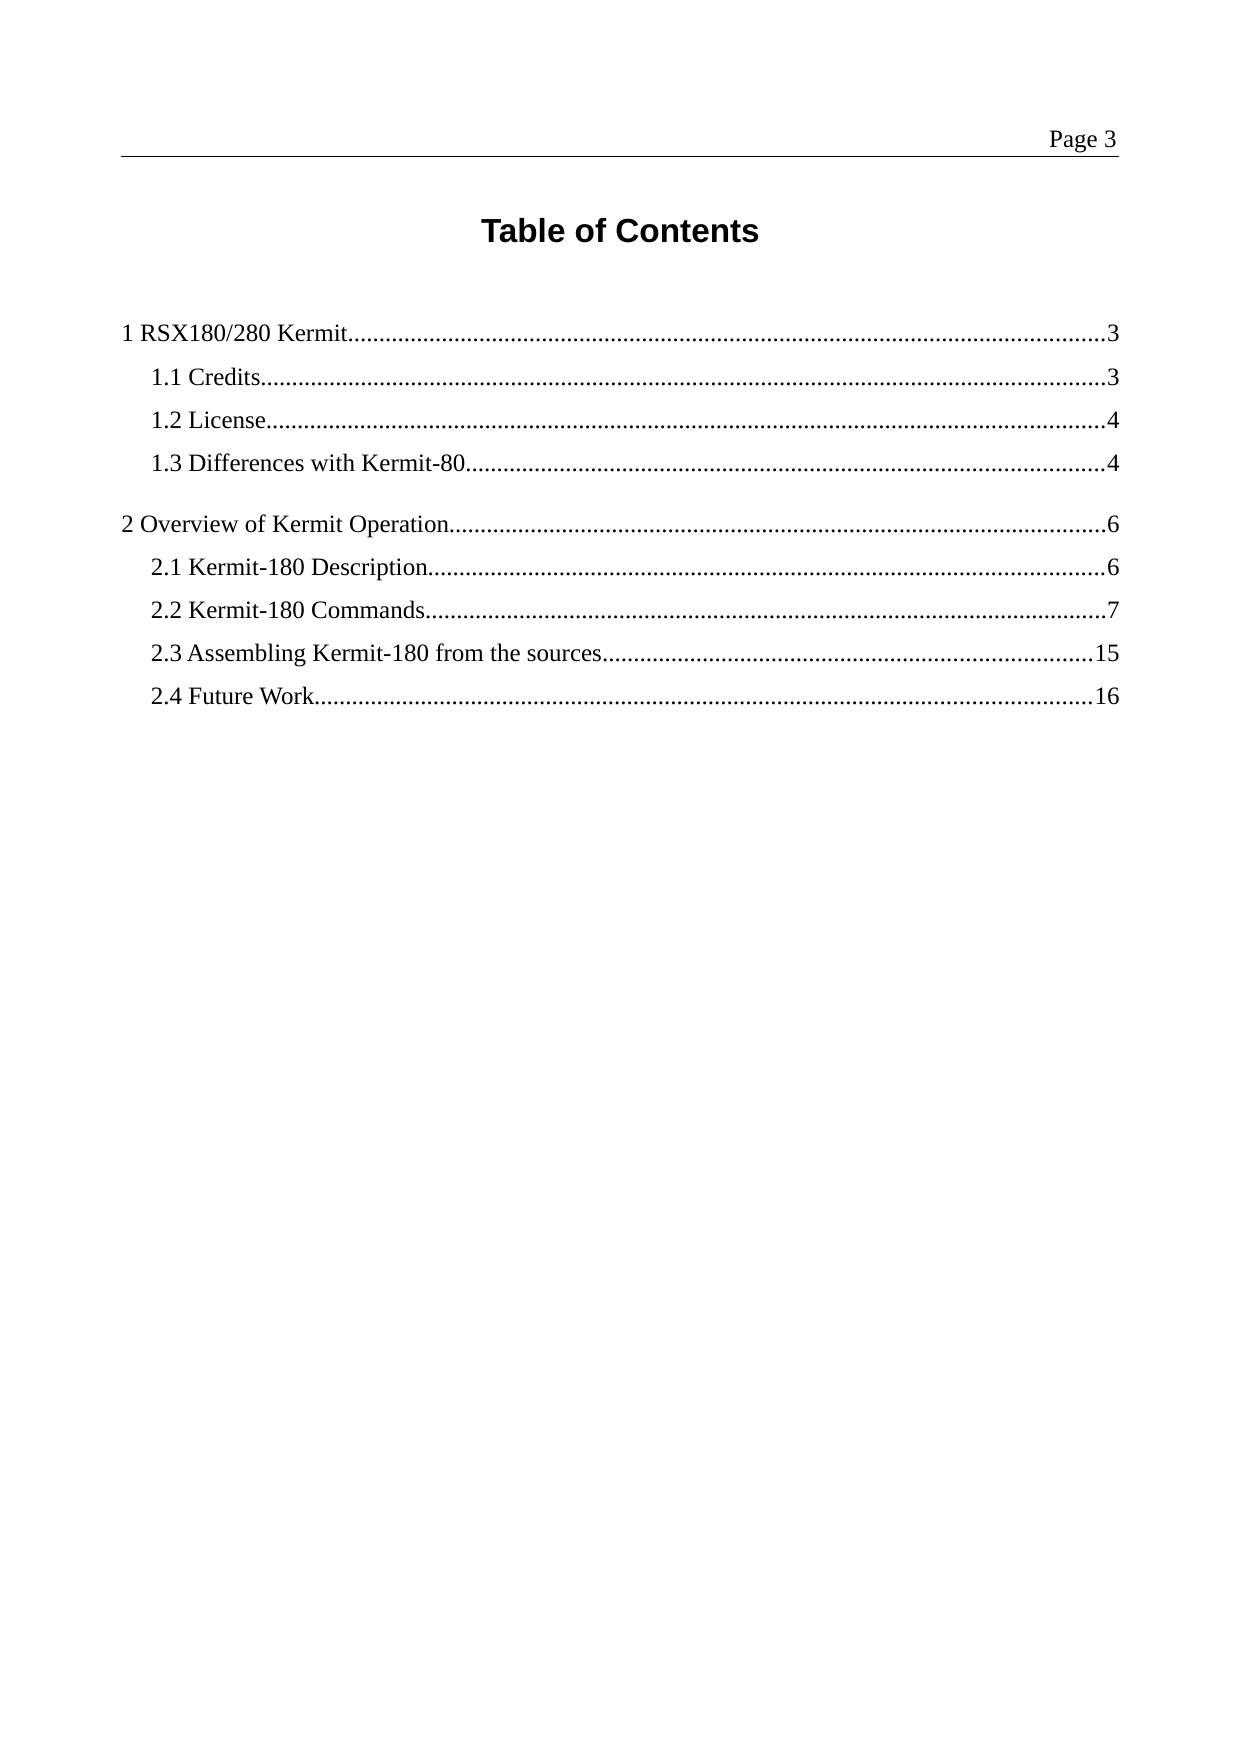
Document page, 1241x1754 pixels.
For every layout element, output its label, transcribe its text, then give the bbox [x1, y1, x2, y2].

subtitle Table of Contents [121, 211, 1119, 249]
text 2.4 Future Work 16 [151, 681, 1119, 710]
text 2.1 Kermit-180 Description 6 [151, 552, 1119, 581]
text 2 Overview of Kermit Operation 6 [121, 509, 1119, 538]
text 1.1 Credits 3 [151, 362, 1119, 390]
text 2.3 Assembling Kermit-180 from the sources 15 [151, 638, 1119, 667]
text 1 RSX180/280 Kermit 3 [121, 318, 1119, 347]
text 1.2 License 4 [151, 405, 1119, 433]
text 2.2 Kermit-180 Commands 7 [151, 595, 1119, 624]
text 1.3 Differences with Kermit-80 4 [151, 448, 1119, 477]
